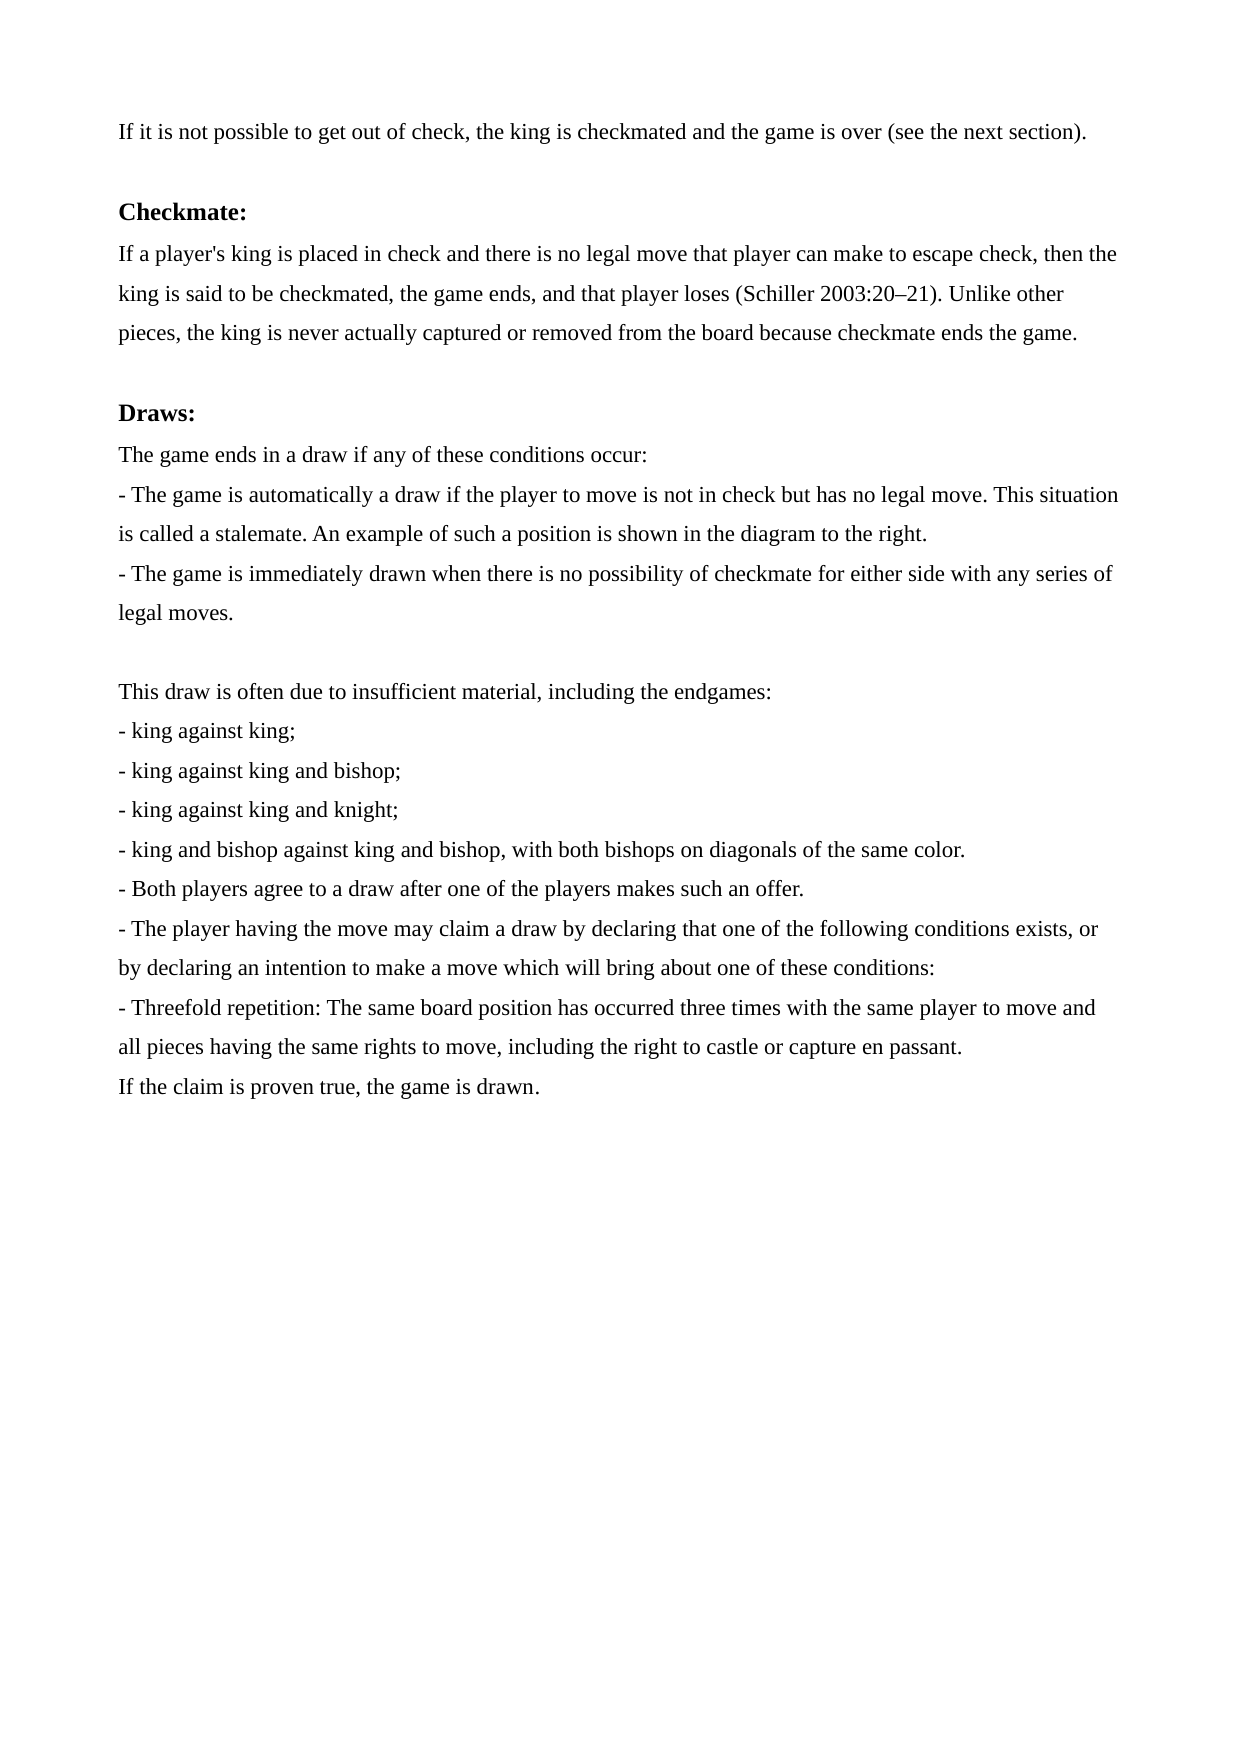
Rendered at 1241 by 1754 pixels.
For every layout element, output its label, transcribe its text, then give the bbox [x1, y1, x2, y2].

text If the claim is proven true, the game is drawn. [118, 1073, 1122, 1099]
text - Both players agree to a draw after one of the players makes such an offer. [118, 876, 1122, 902]
text - Threefold repetition: The same board position has occurred three times with the same player to move and all pieces having the same rights to move, including the right to castle or capture en passant. [118, 994, 1122, 1060]
text - king against king; [118, 718, 1122, 744]
text - The game is immediately drawn when there is no possibility of checkmate for either side with any series of legal moves. [118, 560, 1122, 626]
text - The player having the move may claim a draw by declaring that one of the following conditions exists, or by declaring an intention to make a move which will bring about one of these conditions: [118, 915, 1122, 981]
text - king against king and knight; [118, 797, 1122, 823]
text Draws: [118, 398, 1122, 427]
text Checkmate: [118, 197, 1122, 226]
text This draw is often due to insufficient material, including the endgames: [118, 678, 1122, 704]
text - king against king and bishop; [118, 757, 1122, 783]
text If it is not possible to get out of check, the king is checkmated and the game is over (see the next section). [118, 118, 1122, 144]
text The game ends in a draw if any of these conditions occur: [118, 441, 1122, 468]
text - The game is automatically a draw if the player to move is not in check but has no legal move. This situation is called a stalemate. An example of such a position is shown in the diagram to the right. [118, 481, 1122, 547]
text If a player's king is placed in check and there is no legal move that player can make to escape check, then the king is said to be checkmated, the game ends, and that player loses (Schiller 2003:20–21). Unlike other pieces, the king is never actually captured or removed from the board because checkmate ends the game. [118, 240, 1122, 346]
text - king and bishop against king and bishop, with both bishops on diagonals of the same color. [118, 836, 1122, 862]
